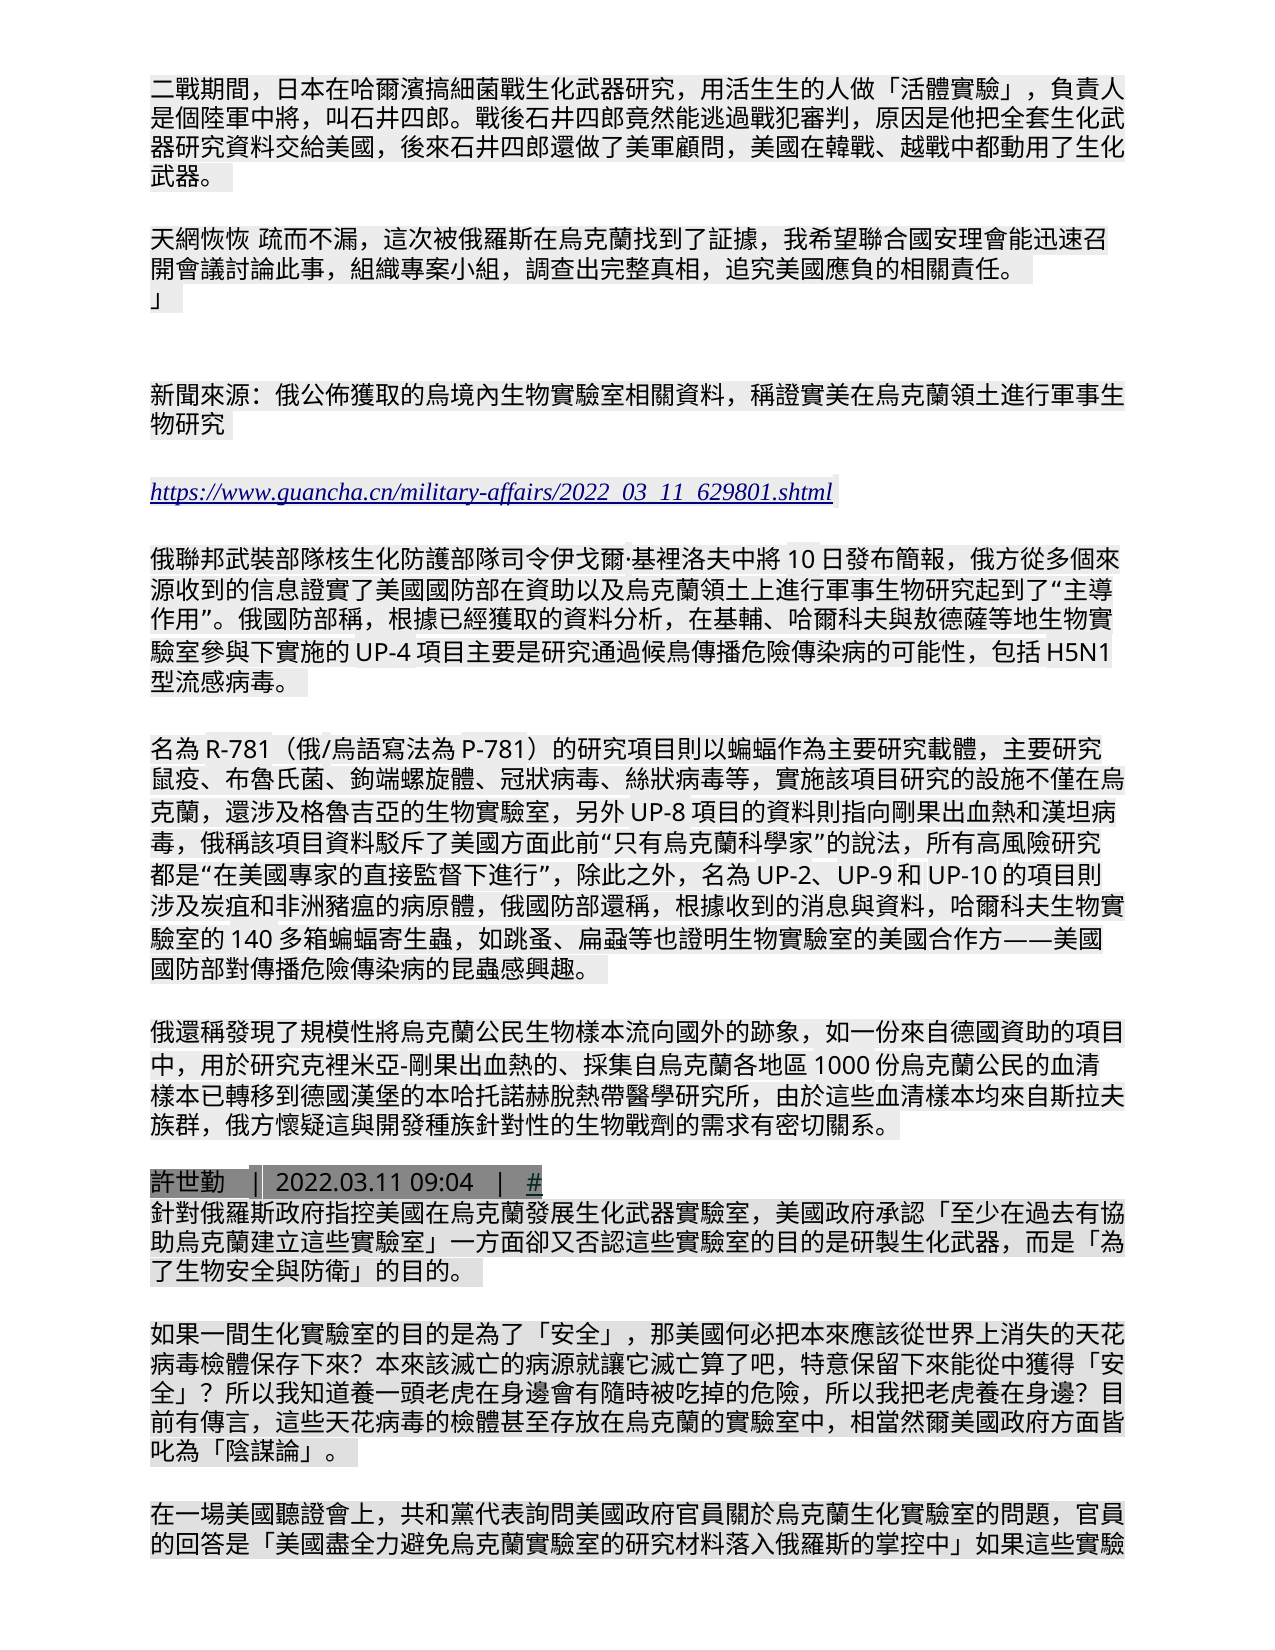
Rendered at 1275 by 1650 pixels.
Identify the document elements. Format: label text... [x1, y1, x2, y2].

text 二戰期間，日本在哈爾濱搞細菌戰生化武器研究，用活生生的人做「活體實驗」，負責人是個陸軍中將，叫石井四郎。戰後石井四郎竟然能逃過戰犯審判，原因是他把全套生化武器研究資料交給美國，後來石井四郎還做了美軍顧問，美國在韓戰、越戰中都動用了生化武器。 天網恢恢 疏而不漏，這次被俄羅斯在烏克蘭找到了証據，我希望聯合國安理會能迅速召開會議討論此事，組織專案小組，調查出完整真相，追究美國應負的相關責任。 」 新聞來源：俄公佈獲取的烏境內生物實驗室相關資料，稱證實美在烏克蘭領土進行軍事生物研究 https://www.guancha.cn/military-affairs/2022_03_11_629801.shtml 俄聯邦武裝部隊核生化防護部隊司令伊戈爾·基裡洛夫中將10日發布簡報，俄方從多個來源收到的信息證實了美國國防部在資助以及烏克蘭領土上進行軍事生物研究起到了“主導作用”。俄國防部稱，根據已經獲取的資料分析，在基輔、哈爾科夫與敖德薩等地生物實驗室參與下實施的UP-4項目主要是研究通過候鳥傳播危險傳染病的可能性，包括H5N1型流感病毒。 名為R-781（俄/烏語寫法為Р-781）的研究項目則以蝙蝠作為主要研究載體，主要研究鼠疫、布魯氏菌、鉤端螺旋體、冠狀病毒、絲狀病毒等，實施該項目研究的設施不僅在烏克蘭，還涉及格魯吉亞的生物實驗室，另外UP-8項目的資料則指向剛果出血熱和漢坦病毒，俄稱該項目資料駁斥了美國方面此前“只有烏克蘭科學家”的說法，所有高風險研究都是“在美國專家的直接監督下進行”，除此之外，名為UP-2、UP-9和UP-10的項目則涉及炭疽和非洲豬瘟的病原體，俄國防部還稱，根據收到的消息與資料，哈爾科夫生物實驗室的140多箱蝙蝠寄生蟲，如跳蚤、扁蝨等也證明生物實驗室的美國合作方——美國國防部對傳播危險傳染病的昆蟲感興趣。 俄還稱發現了規模性將烏克蘭公民生物樣本流向國外的跡象，如一份來自德國資助的項目中，用於研究克裡米亞-剛果出血熱的、採集自烏克蘭各地區1000份烏克蘭公民的血清樣本已轉移到德國漢堡的本哈托諾赫脫熱帶醫學研究所，由於這些血清樣本均來自斯拉夫族群，俄方懷疑這與開發種族針對性的生物戰劑的需求有密切關系。 [150, 75, 1125, 1140]
text 針對俄羅斯政府指控美國在烏克蘭發展生化武器實驗室，美國政府承認「至少在過去有協助烏克蘭建立這些實驗室」一方面卻又否認這些實驗室的目的是研製生化武器，而是「為了生物安全與防衛」的目的。 如果一間生化實驗室的目的是為了「安全」，那美國何必把本來應該從世界上消失的天花病毒檢體保存下來？本來該滅亡的病源就讓它滅亡算了吧，特意保留下來能從中獲得「安全」？所以我知道養一頭老虎在身邊會有隨時被吃掉的危險，所以我把老虎養在身邊？目前有傳言，這些天花病毒的檢體甚至存放在烏克蘭的實驗室中，相當然爾美國政府方面皆叱為「陰謀論」。 在一場美國聽證會上，共和黨代表詢問美國政府官員關於烏克蘭生化實驗室的問題，官員的回答是「美國盡全力避免烏克蘭實驗室的研究材料落入俄羅斯的掌控中」如果這些實驗 [150, 1199, 1125, 1559]
text 許世勤 | 2022.03.11 09:04 | # [150, 1165, 1125, 1199]
